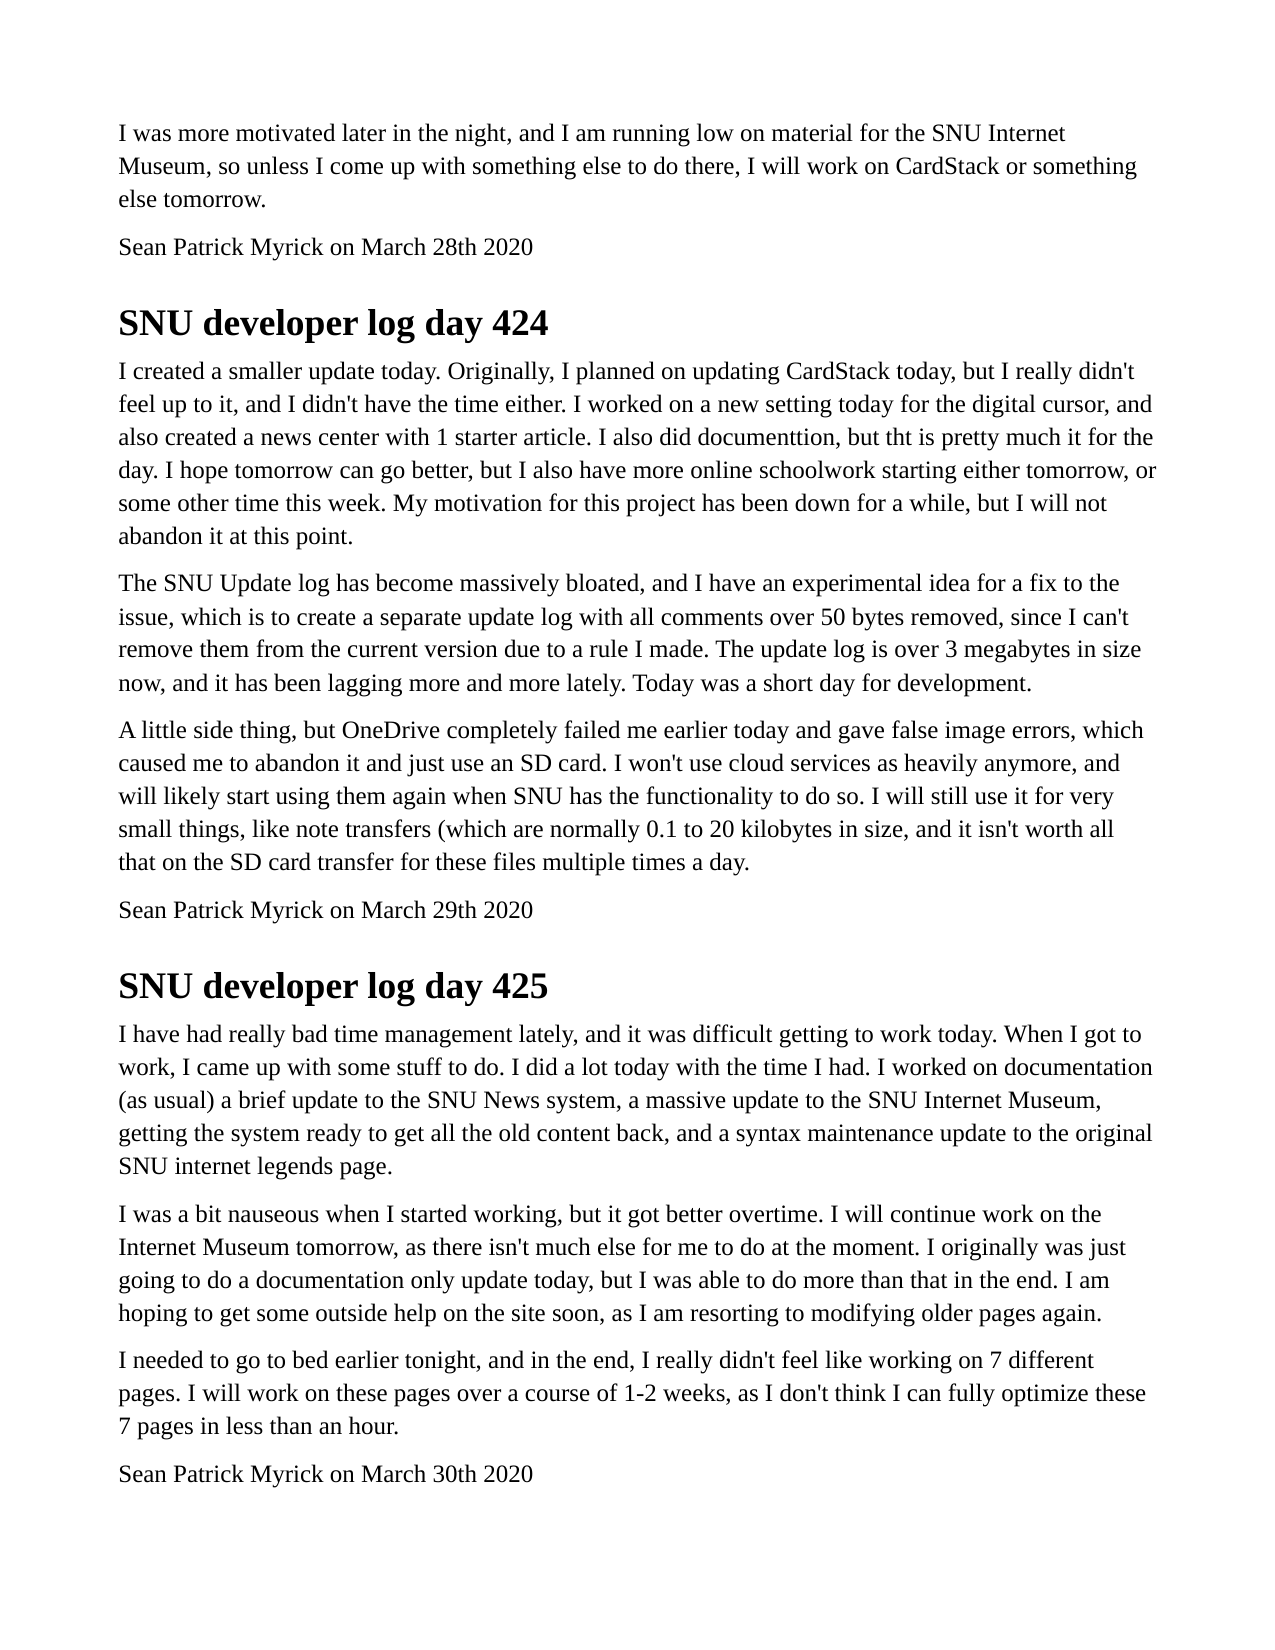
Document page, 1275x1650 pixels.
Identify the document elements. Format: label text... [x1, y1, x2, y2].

text I needed to go to bed earlier tonight, and in the end, I really didn't feel like working on 7 different pages. I will work on these pages over a course of 1-2 weeks, as I don't think I can fully optimize these 7 pages in less than an hour. [118, 1345, 1157, 1440]
text Sean Patrick Myrick on March 29th 2020 [118, 895, 1157, 924]
text A little side thing, but OneDrive completely failed me earlier today and gave false image errors, which caused me to abandon it and just use an SD card. I won't use cloud services as heavily anymore, and will likely start using them again when SNU has the functionality to do so. I will still use it for very small things, like note transfers (which are normally 0.1 to 20 kilobytes in size, and it isn't worth all that on the SD card transfer for these files multiple times a day. [118, 715, 1157, 876]
text I created a smaller update today. Originally, I planned on updating CardStack today, but I really didn't feel up to it, and I didn't have the time either. I worked on a new setting today for the digital cursor, and also created a news center with 1 starter article. I also did documenttion, but tht is pretty much it for the day. I hope tomorrow can go better, but I also have more online schoolwork starting either tomorrow, or some other time this week. My motivation for this project has been down for a while, but I will not abandon it at this point. [118, 356, 1157, 550]
subtitle SNU developer log day 424 [118, 300, 1157, 343]
text I was a bit nauseous when I started working, but it got better overtime. I will continue work on the Internet Museum tomorrow, as there isn't much else for me to do at the moment. I originally was just going to do a documentation only update today, but I was able to do more than that in the end. I am hoping to get some outside help on the site soon, as I am resorting to modifying older pages again. [118, 1199, 1157, 1326]
text I was more motivated later in the night, and I am running low on material for the SNU Internet Museum, so unless I come up with something else to do there, I will work on CardStack or something else tomorrow. [118, 118, 1157, 213]
text Sean Patrick Myrick on March 28th 2020 [118, 232, 1157, 261]
subtitle SNU developer log day 425 [118, 963, 1157, 1006]
text The SNU Update log has become massively bloated, and I have an experimental idea for a fix to the issue, which is to create a separate update log with all comments over 50 bytes removed, since I can't remove them from the current version due to a rule I made. The update log is over 3 megabytes in size now, and it has been lagging more and more lately. Today was a short day for development. [118, 568, 1157, 696]
text I have had really bad time management lately, and it was difficult getting to work today. When I got to work, I came up with some stuff to do. I did a lot today with the time I had. I worked on documentation (as usual) a brief update to the SNU News system, a massive update to the SNU Internet Museum, getting the system ready to get all the old content back, and a syntax maintenance update to the original SNU internet legends page. [118, 1019, 1157, 1180]
text Sean Patrick Myrick on March 30th 2020 [118, 1459, 1157, 1488]
